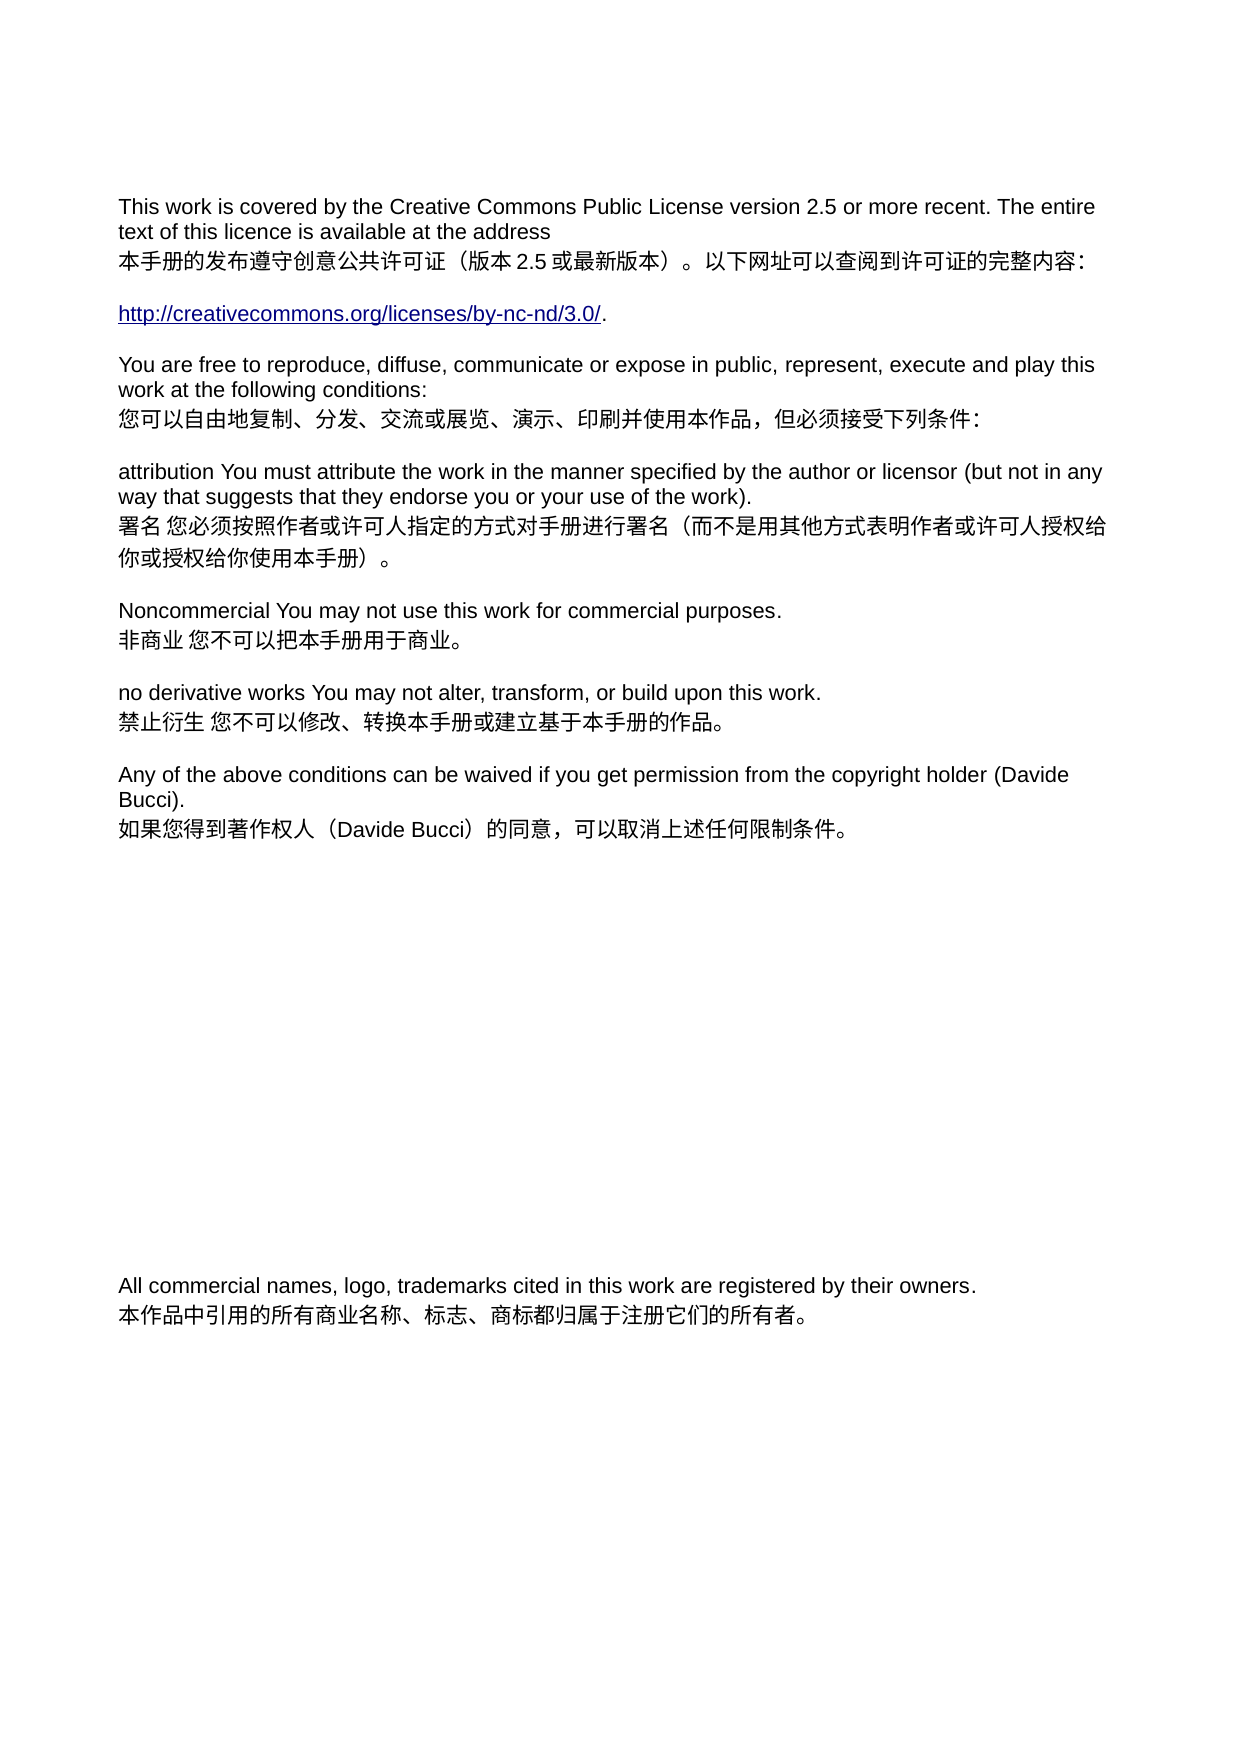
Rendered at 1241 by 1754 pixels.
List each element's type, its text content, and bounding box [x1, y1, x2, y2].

text attribution You must attribute the work in the manner specified by the author or licensor (but not in any way that suggests that they endorse you or your use of the work). [118, 459, 1122, 509]
text This work is covered by the Creative Commons Public License version 2.5 or more recent. The entire text of this licence is available at the address [118, 194, 1122, 244]
text 您可以自由地复制、分发、交流或展览、演示、印刷并使用本作品，但必须接受下列条件： [118, 402, 1122, 433]
text 如果您得到著作权人（Davide Bucci）的同意，可以取消上述任何限制条件。 [118, 812, 1122, 844]
text Any of the above conditions can be waived if you get permission from the copyright holder (Davide Bucci). [118, 762, 1122, 812]
text You are free to reproduce, diffuse, communicate or expose in public, represent, execute and play this work at the following conditions: [118, 351, 1122, 402]
text no derivative works You may not alter, transform, or build upon this work. [118, 680, 1122, 705]
text All commercial names, logo, trademarks cited in this work are registered by their owners. [118, 1272, 1122, 1298]
text 本作品中引用的所有商业名称、标志、商标都归属于注册它们的所有者。 [118, 1298, 1122, 1329]
text 禁止衍生 您不可以修改、转换本手册或建立基于本手册的作品。 [118, 705, 1122, 737]
text Noncommercial You may not use this work for commercial purposes. [118, 598, 1122, 623]
text 署名 您必须按照作者或许可人指定的方式对手册进行署名（而不是用其他方式表明作者或许可人授权给你或授权给你使用本手册）。 [118, 509, 1122, 572]
text 本手册的发布遵守创意公共许可证（版本2.5或最新版本）。以下网址可以查阅到许可证的完整内容： [118, 244, 1122, 276]
text http://creativecommons.org/licenses/by-nc-nd/3.0/. [118, 301, 1122, 326]
text 非商业 您不可以把本手册用于商业。 [118, 623, 1122, 654]
